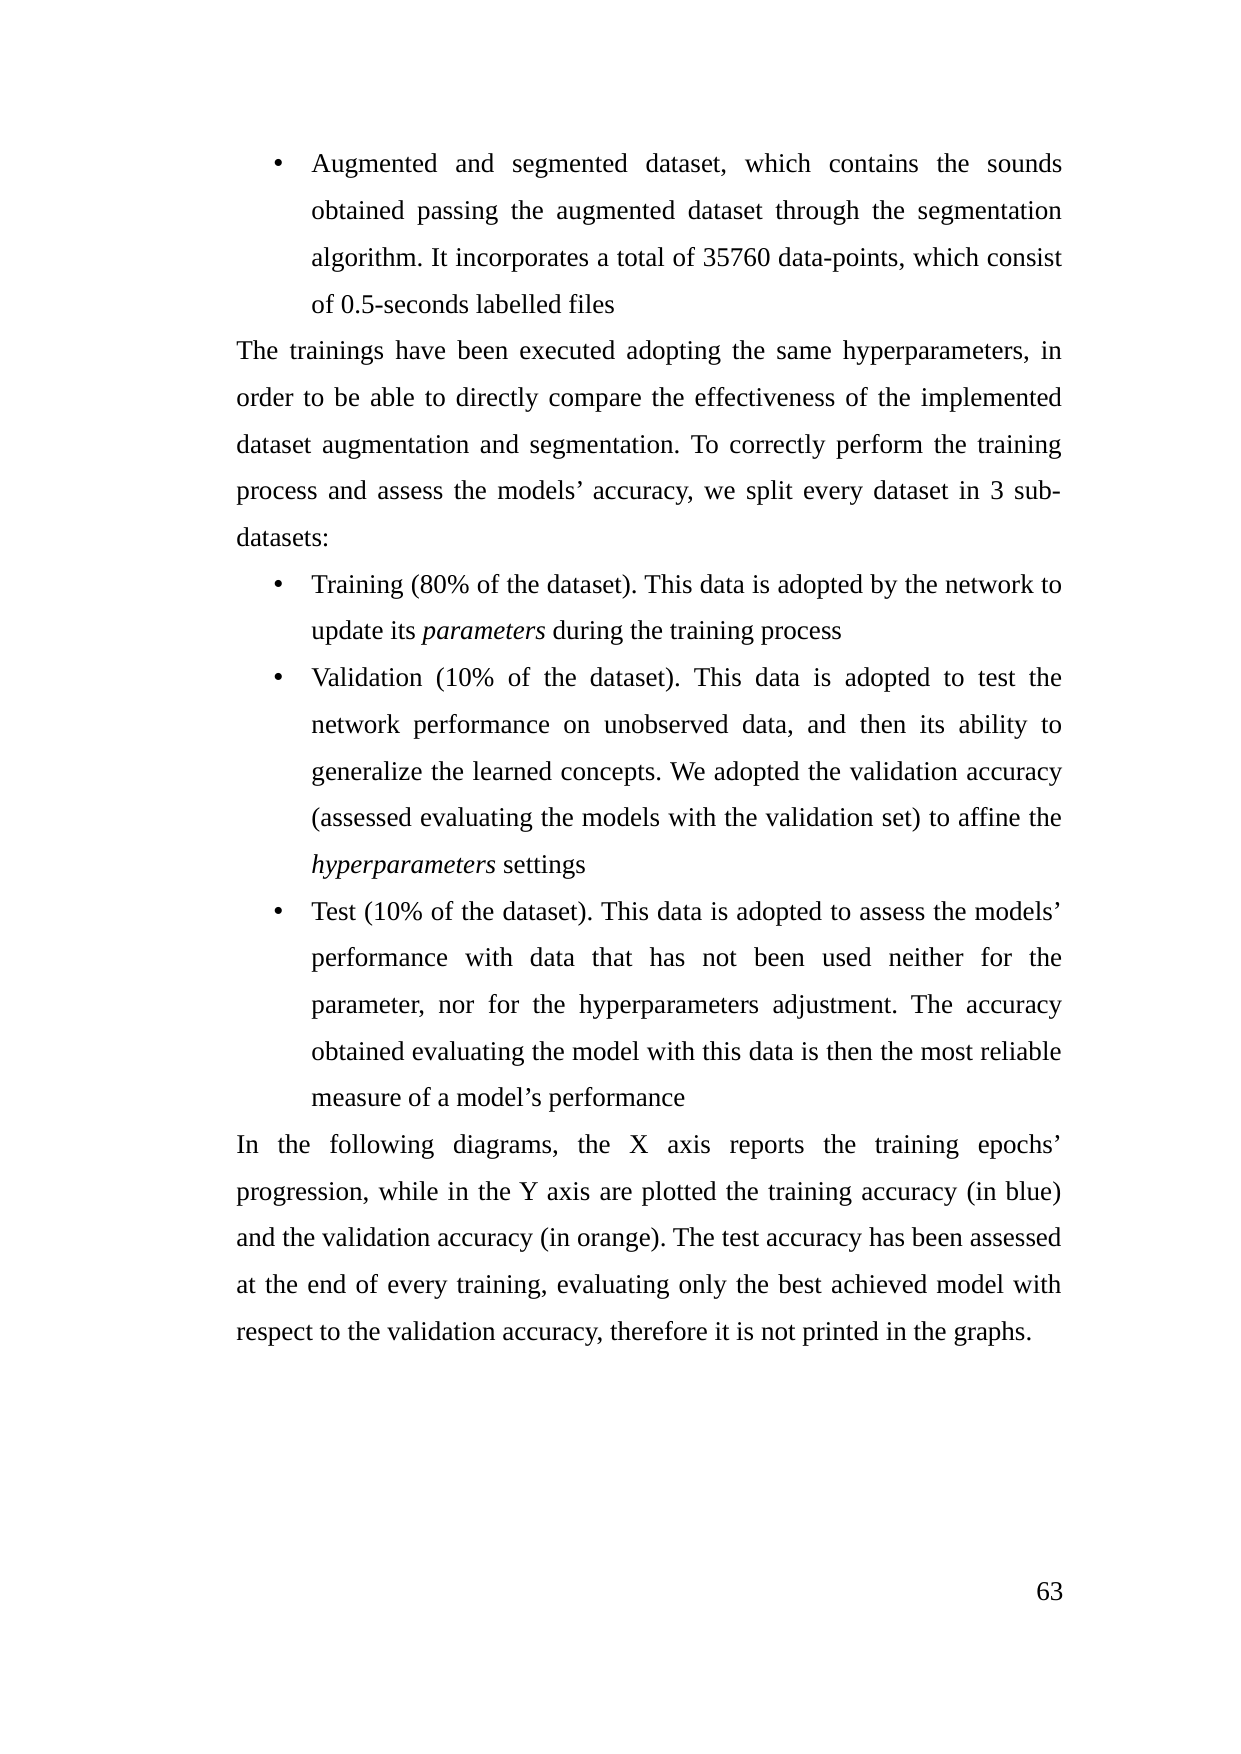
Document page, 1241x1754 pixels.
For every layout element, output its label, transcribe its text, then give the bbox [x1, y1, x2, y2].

list Validation (10% of the dataset). This data is adopted to test the network performance on unobserved data, and then its ability to generalize the learned concepts. We adopted the validation accuracy (assessed evaluating the models with the validation set) to affine the hyperparameters settings [274, 661, 1063, 879]
list Training (80% of the dataset). This data is adopted by the network to update its parameters during the training process [274, 568, 1063, 646]
text The trainings have been executed adopting the same hyperparameters, in order to be able to directly compare the effectiveness of the implemented dataset augmentation and segmentation. To correctly perform the training process and assess the models’ accuracy, we split every dataset in 3 sub-datasets: [236, 334, 1063, 552]
list Test (10% of the dataset). This data is adopted to assess the models’ performance with data that has not been used neither for the parameter, nor for the hyperparameters adjustment. The accuracy obtained evaluating the model with this data is then the most reliable measure of a model’s performance [274, 894, 1063, 1112]
list Augmented and segmented dataset, which contains the sounds obtained passing the augmented dataset through the segmentation algorithm. It incorporates a total of 35760 data-points, which consist of 0.5-seconds labelled files [274, 148, 1063, 319]
text In the following diagrams, the X axis reports the training epochs’ progression, while in the Y axis are plotted the training accuracy (in blue) and the validation accuracy (in orange). The test accuracy has been assessed at the end of every training, evaluating only the best achieved model with respect to the validation accuracy, therefore it is not printed in the graphs. [236, 1128, 1063, 1346]
